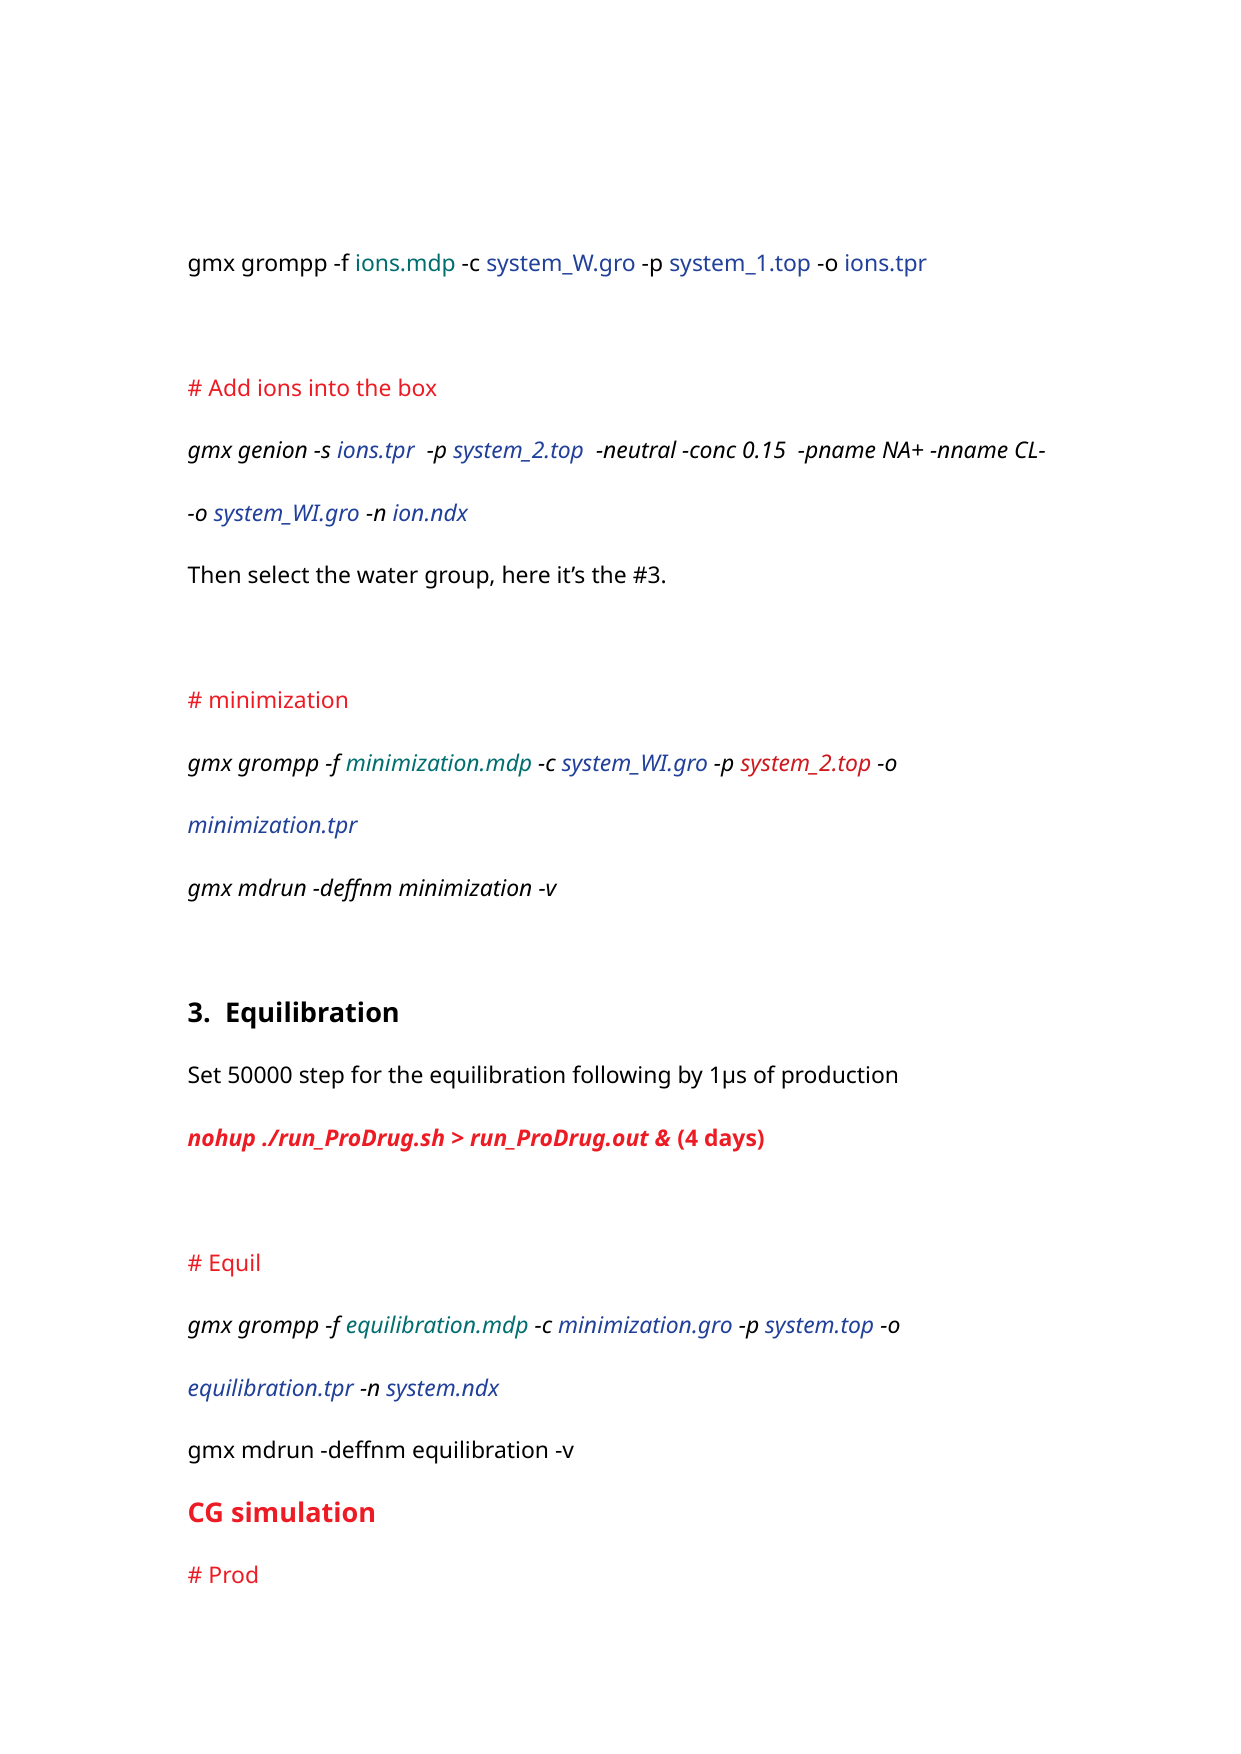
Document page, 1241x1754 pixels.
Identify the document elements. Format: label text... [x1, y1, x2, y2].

text # Prod [187, 1533, 1053, 1596]
text CG simulation [187, 1471, 1053, 1533]
text gmx mdrun -deffnm equilibration -v [187, 1408, 1053, 1471]
text # Equil [187, 1221, 1053, 1283]
list Equilibration [187, 971, 1053, 1033]
text gmx grompp -f equilibration.mdp -c minimization.gro -p system.top -o equilibration.tpr -n system.ndx [187, 1283, 1053, 1408]
text # Add ions into the box [187, 346, 1053, 408]
text gmx grompp -f ions.mdp -c system_W.gro -p system_1.top -o ions.tpr [187, 221, 1053, 283]
text gmx genion -s ions.tpr -p system_2.top -neutral -conc 0.15 -pname NA+ -nname CL- -o system_WI.gro -n ion.ndx [187, 408, 1053, 533]
text gmx grompp -f minimization.mdp -c system_WI.gro -p system_2.top -o minimization.tpr [187, 721, 1053, 846]
text gmx mdrun -deffnm minimization -v [187, 846, 1053, 908]
text Then select the water group, here it’s the #3. [187, 533, 1053, 596]
text Set 50000 step for the equilibration following by 1µs of production [187, 1033, 1053, 1096]
text # minimization [187, 658, 1053, 721]
text nohup ./run_ProDrug.sh > run_ProDrug.out & (4 days) [187, 1096, 1053, 1158]
